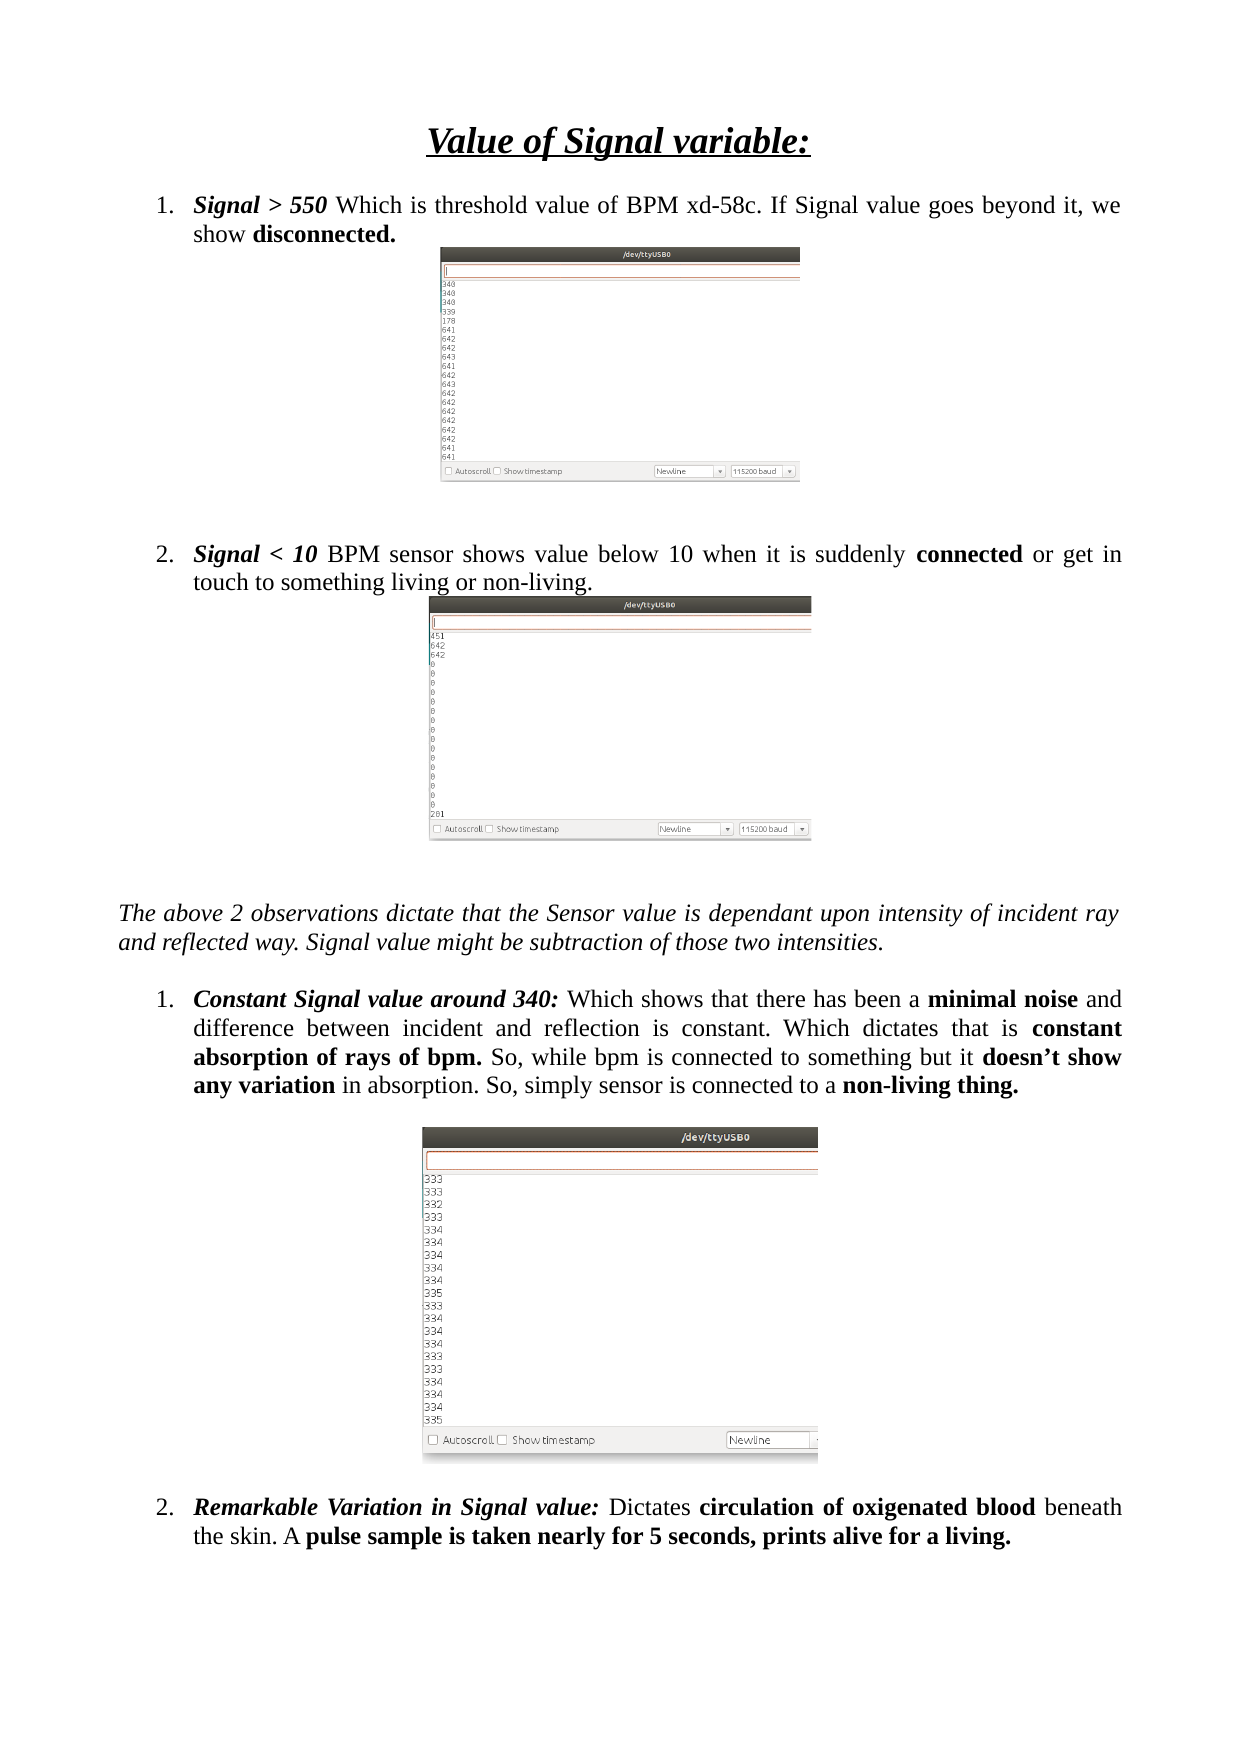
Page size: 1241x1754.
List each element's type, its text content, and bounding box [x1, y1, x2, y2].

picture [440, 247, 800, 482]
list Constant Signal value around 340: Which shows that there has been a minimal noise and difference between incident and reflection is constant. Which dictates that is constant absorption of rays of bpm. So, while bpm is connected to something but it doesn’t show any variation in absorption. So, simply sensor is connected to a non-living thing. [156, 984, 1122, 1099]
picture [428, 596, 812, 841]
text The above 2 observations dictate that the Sensor value is dependant upon intensity of incident ray and reflected way. Signal value might be subtraction of those two intensities. [118, 898, 1122, 955]
list Signal > 550 Which is threshold value of BPM xd-58c. If Signal value goes beyond it, we show disconnected. [156, 190, 1122, 247]
list Remarkable Variation in Signal value: Dictates circulation of oxigenated blood beneath the skin. A pulse sample is taken nearly for 5 seconds, prints alive for a living. [156, 1492, 1122, 1550]
text Value of Signal variable: [118, 118, 1122, 161]
picture [422, 1127, 818, 1464]
list Signal < 10 BPM sensor shows value below 10 when it is suddenly connected or get in touch to something living or non-living. [156, 539, 1122, 596]
